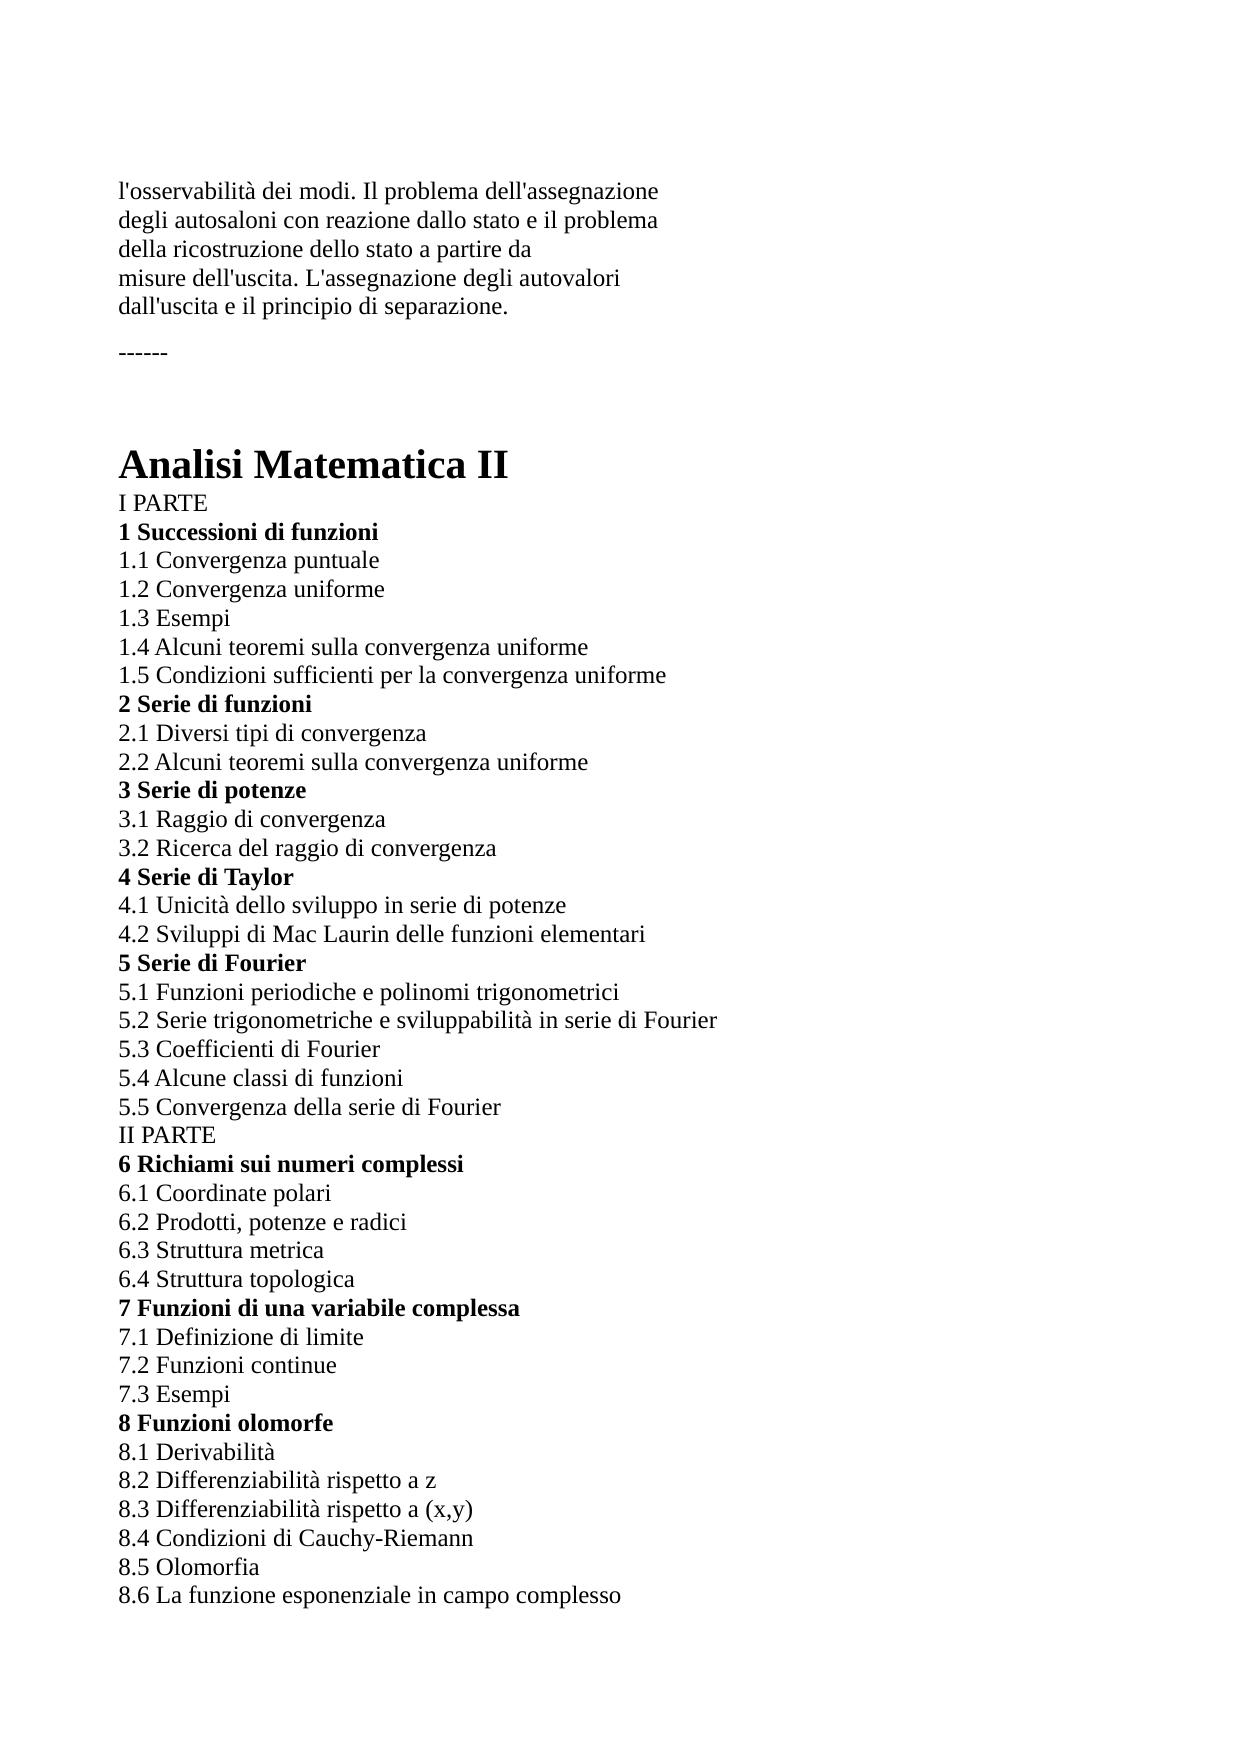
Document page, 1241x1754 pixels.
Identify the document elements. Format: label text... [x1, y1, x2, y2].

text 1.5 Condizioni sufficienti per la convergenza uniforme [118, 660, 1122, 689]
text 5.1 Funzioni periodiche e polinomi trigonometrici [118, 977, 1122, 1005]
text 1.2 Convergenza uniforme [118, 574, 1122, 603]
text dall'uscita e il principio di separazione. [118, 291, 1122, 320]
text 3.1 Raggio di convergenza [118, 804, 1122, 833]
text 5.2 Serie trigonometriche e sviluppabilità in serie di Fourier [118, 1005, 1122, 1034]
text 2 Serie di funzioni [118, 689, 1122, 718]
text 8.5 Olomorfia [118, 1552, 1122, 1580]
text 8 Funzioni olomorfe [118, 1408, 1122, 1437]
text l'osservabilità dei modi. Il problema dell'assegnazione [118, 176, 1122, 205]
text 8.1 Derivabilità [118, 1437, 1122, 1465]
text 8.2 Differenziabilità rispetto a z [118, 1465, 1122, 1494]
text 7 Funzioni di una variabile complessa [118, 1293, 1122, 1322]
text 6 Richiami sui numeri complessi [118, 1149, 1122, 1178]
text 8.4 Condizioni di Cauchy-Riemann [118, 1523, 1122, 1552]
text 6.4 Struttura topologica [118, 1264, 1122, 1293]
text 1.4 Alcuni teoremi sulla convergenza uniforme [118, 632, 1122, 660]
text 4.2 Sviluppi di Mac Laurin delle funzioni elementari [118, 919, 1122, 948]
text misure dell'uscita. L'assegnazione degli autovalori [118, 263, 1122, 291]
text 4.1 Unicità dello sviluppo in serie di potenze [118, 890, 1122, 919]
text 7.3 Esempi [118, 1379, 1122, 1408]
text I PARTE [118, 488, 1122, 517]
text 6.2 Prodotti, potenze e radici [118, 1207, 1122, 1235]
text 3 Serie di potenze [118, 775, 1122, 804]
text 5.5 Convergenza della serie di Fourier [118, 1092, 1122, 1120]
text 6.3 Struttura metrica [118, 1235, 1122, 1264]
text 5.3 Coefficienti di Fourier [118, 1034, 1122, 1063]
text Analisi Matematica II [118, 440, 1122, 488]
text 2.1 Diversi tipi di convergenza [118, 718, 1122, 747]
text 6.1 Coordinate polari [118, 1178, 1122, 1207]
text 8.3 Differenziabilità rispetto a (x,y) [118, 1494, 1122, 1523]
text 1.3 Esempi [118, 603, 1122, 632]
text 5.4 Alcune classi di funzioni [118, 1063, 1122, 1092]
text degli autosaloni con reazione dallo stato e il problema [118, 205, 1122, 234]
text 1 Successioni di funzioni [118, 517, 1122, 545]
text 1.1 Convergenza puntuale [118, 545, 1122, 574]
text 7.2 Funzioni continue [118, 1350, 1122, 1379]
text 8.6 La funzione esponenziale in campo complesso [118, 1580, 1122, 1609]
text 7.1 Definizione di limite [118, 1322, 1122, 1350]
text della ricostruzione dello stato a partire da [118, 234, 1122, 263]
text II PARTE [118, 1120, 1122, 1149]
text 4 Serie di Taylor [118, 862, 1122, 890]
text 3.2 Ricerca del raggio di convergenza [118, 833, 1122, 862]
text 2.2 Alcuni teoremi sulla convergenza uniforme [118, 747, 1122, 775]
text ------ [118, 349, 1122, 363]
text 5 Serie di Fourier [118, 948, 1122, 977]
